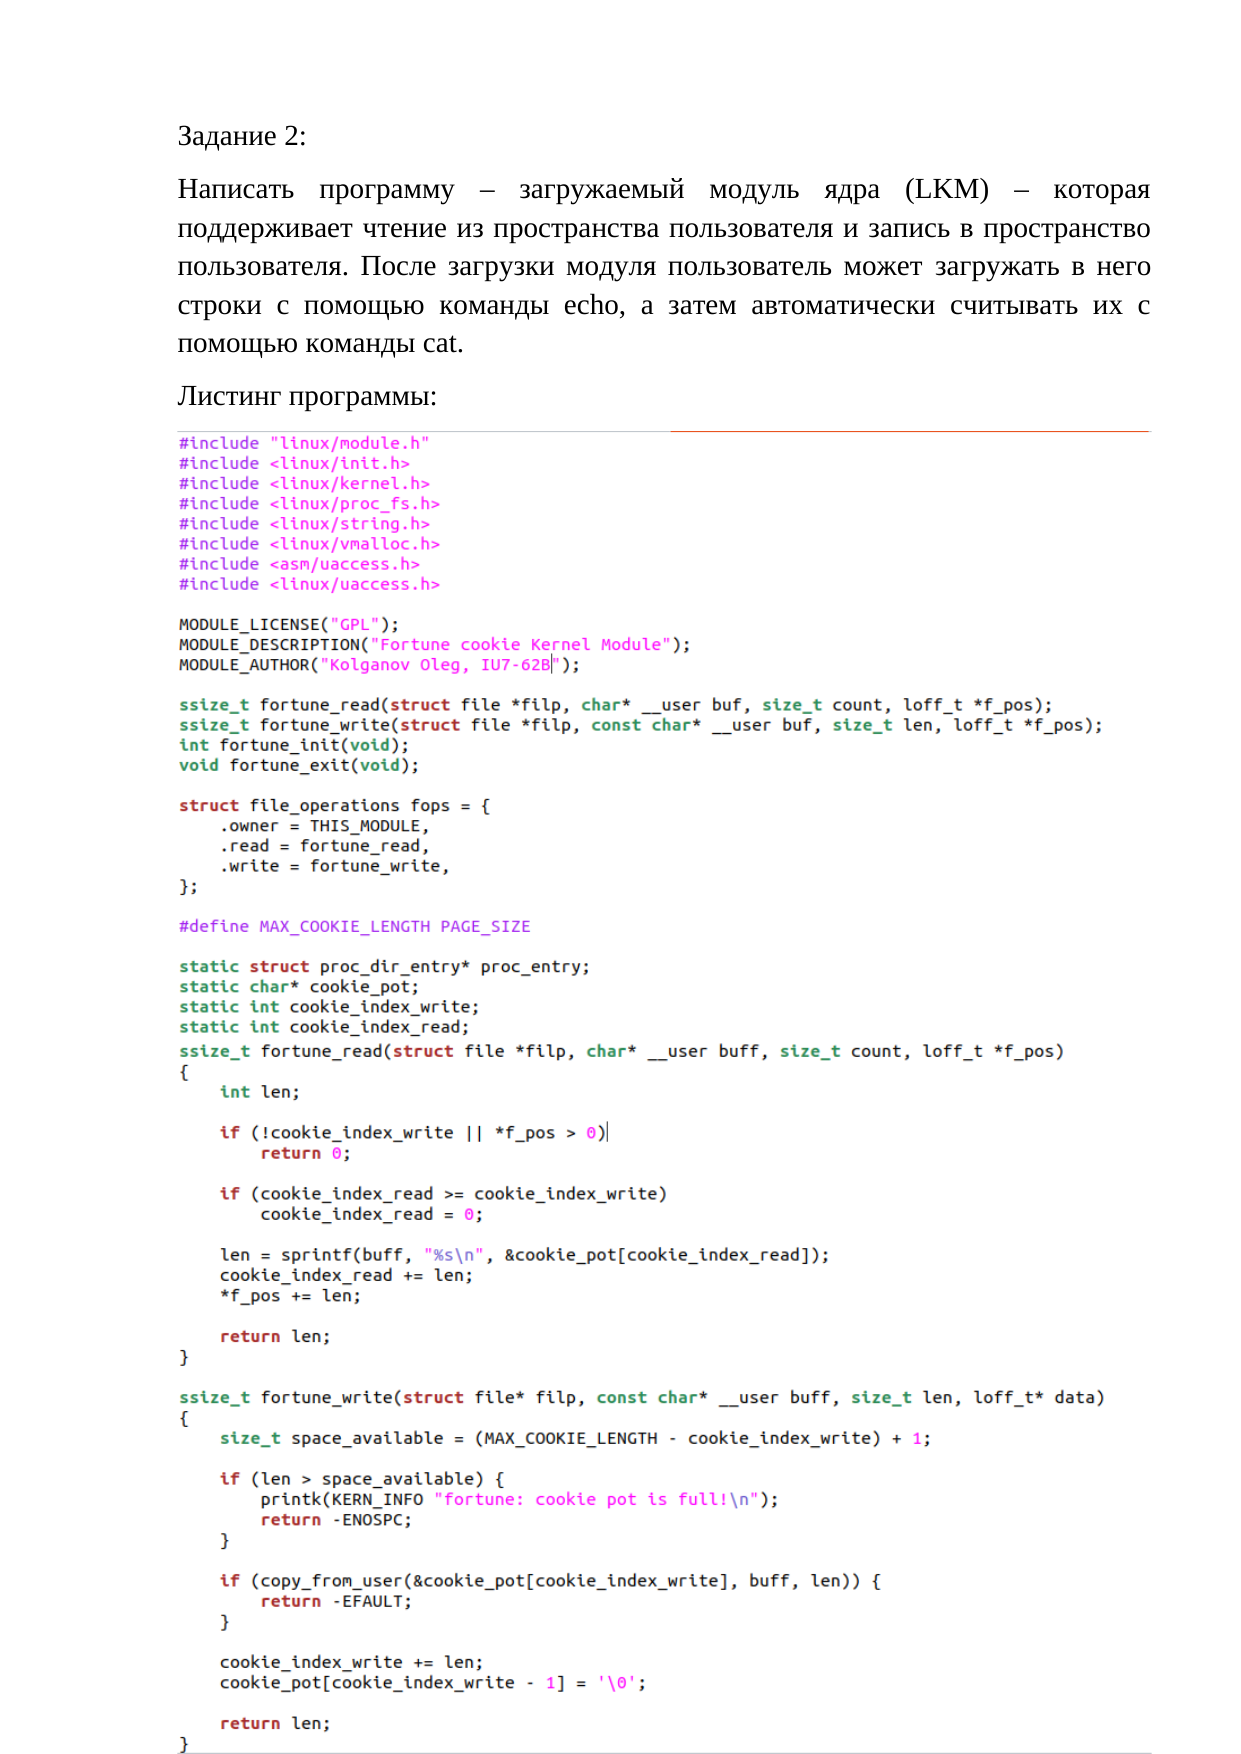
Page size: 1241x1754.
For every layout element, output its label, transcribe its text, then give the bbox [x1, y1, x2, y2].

text Написать программу – загружаемый модуль ядра (LKM) – которая поддерживает чтение из пространства пользователя и запись в пространство пользователя. После загрузки модуля пользователь может загружать в него строки с помощью команды echo, а затем автоматически считывать их с помощью команды cat. [177, 171, 1152, 359]
picture [177, 431, 1152, 1754]
text Задание 2: [177, 118, 1152, 152]
text Листинг программы: [177, 378, 1152, 412]
